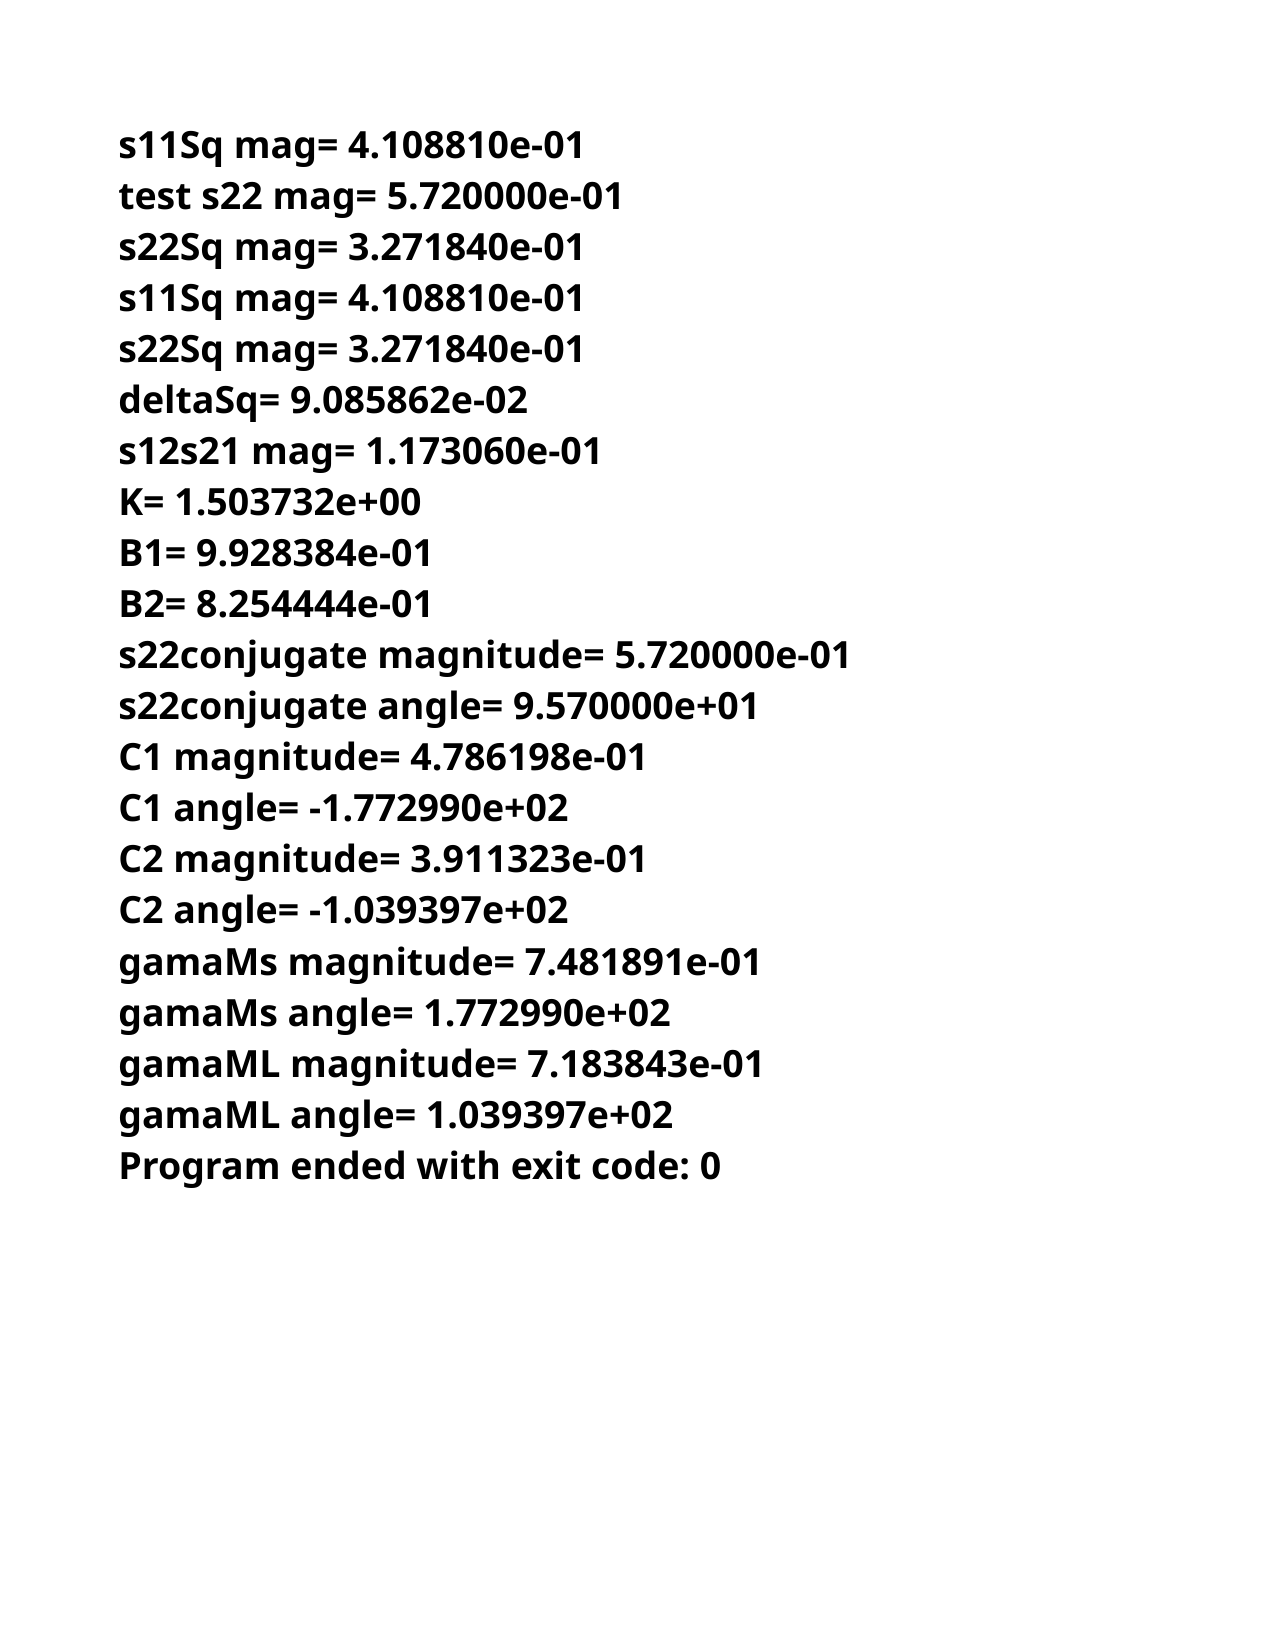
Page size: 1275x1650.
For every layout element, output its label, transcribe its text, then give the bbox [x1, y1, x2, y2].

text deltaSq= 9.085862e-02 [118, 373, 1157, 424]
text gamaMs angle= 1.772990e+02 [118, 986, 1157, 1037]
text s22Sq mag= 3.271840e-01 [118, 322, 1157, 373]
text s22conjugate angle= 9.570000e+01 [118, 679, 1157, 731]
text s11Sq mag= 4.108810e-01 [118, 118, 1157, 169]
text B1= 9.928384e-01 [118, 526, 1157, 577]
text gamaML magnitude= 7.183843e-01 [118, 1037, 1157, 1088]
text C2 magnitude= 3.911323e-01 [118, 833, 1157, 884]
text C1 magnitude= 4.786198e-01 [118, 731, 1157, 782]
text s22conjugate magnitude= 5.720000e-01 [118, 628, 1157, 679]
text test s22 mag= 5.720000e-01 [118, 169, 1157, 220]
text C2 angle= -1.039397e+02 [118, 884, 1157, 935]
text gamaML angle= 1.039397e+02 [118, 1088, 1157, 1139]
text s22Sq mag= 3.271840e-01 [118, 220, 1157, 271]
text B2= 8.254444e-01 [118, 577, 1157, 628]
text Program ended with exit code: 0 [118, 1139, 1157, 1190]
text s11Sq mag= 4.108810e-01 [118, 271, 1157, 322]
text s12s21 mag= 1.173060e-01 [118, 424, 1157, 475]
text K= 1.503732e+00 [118, 475, 1157, 526]
text gamaMs magnitude= 7.481891e-01 [118, 935, 1157, 986]
text C1 angle= -1.772990e+02 [118, 782, 1157, 833]
